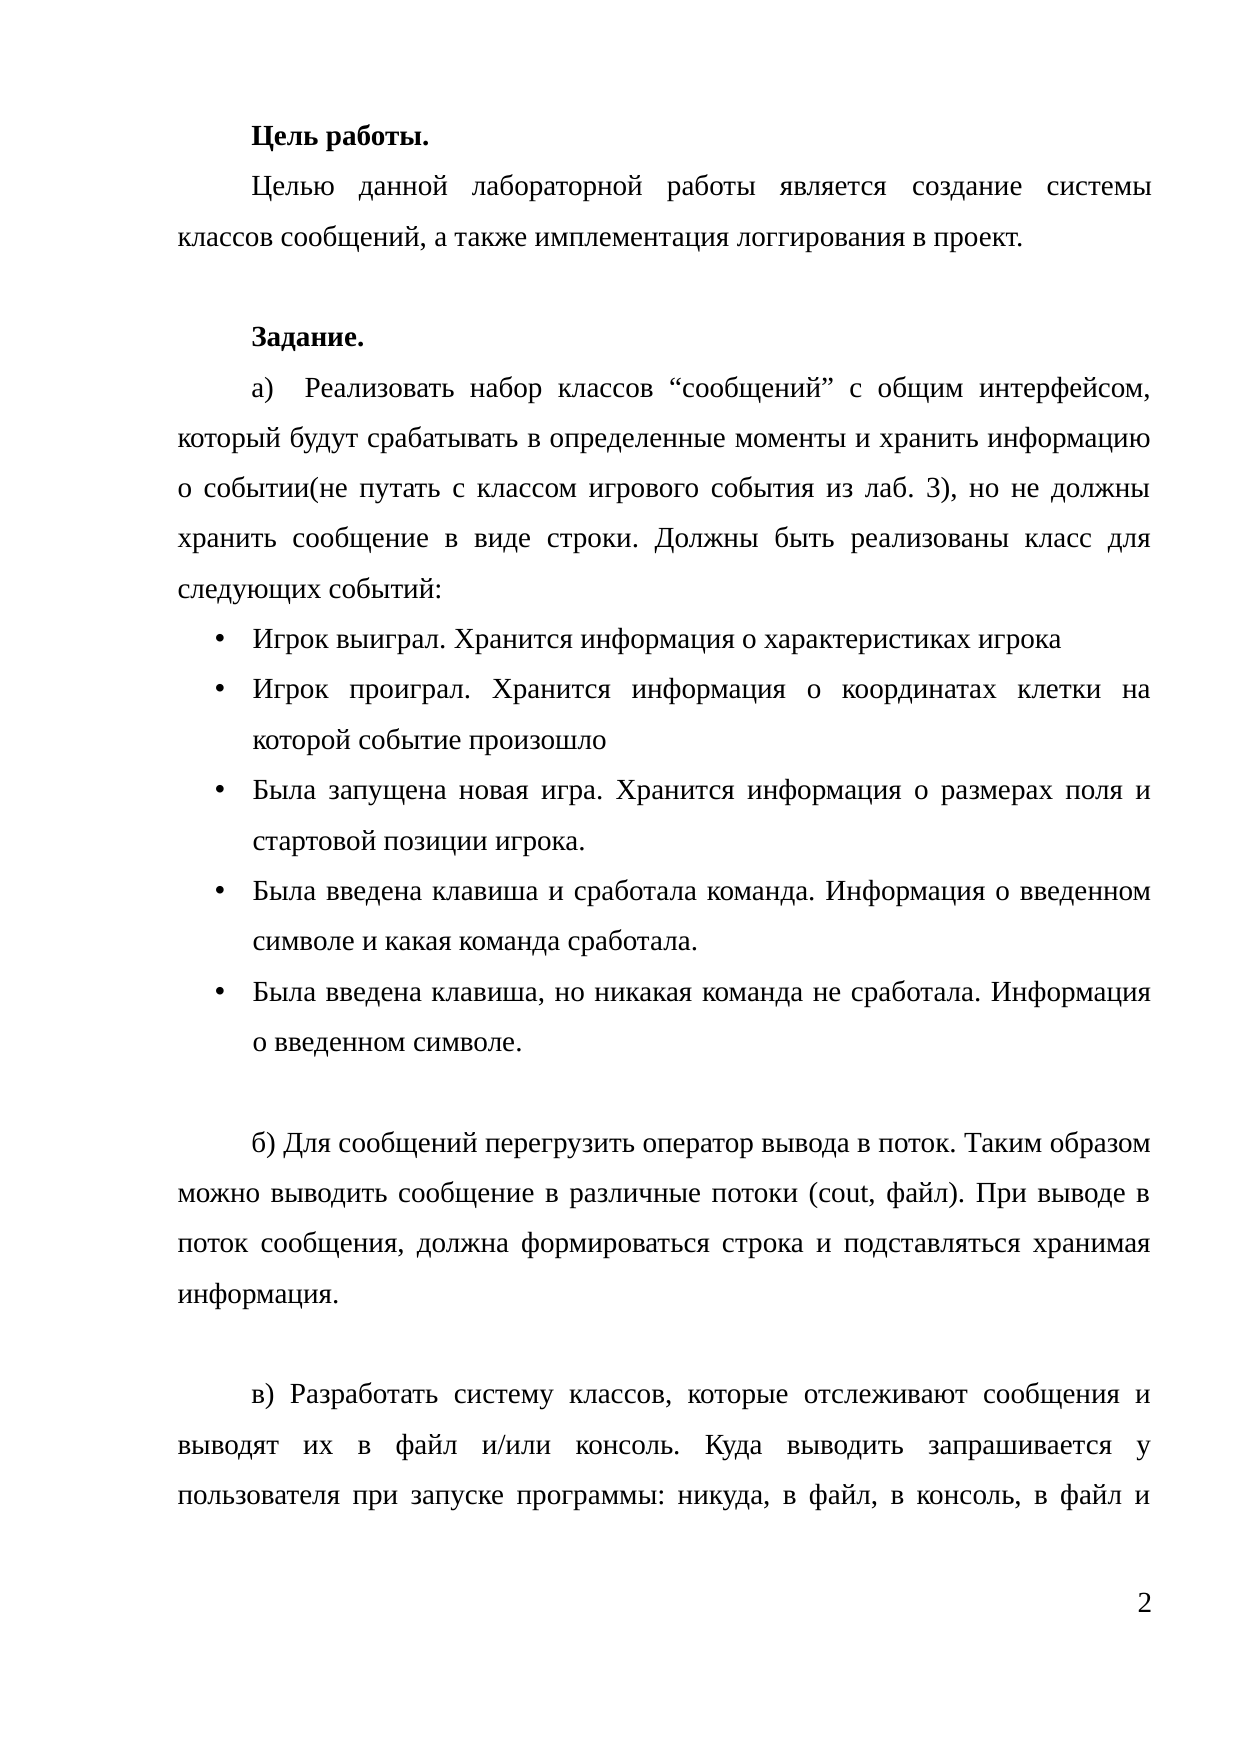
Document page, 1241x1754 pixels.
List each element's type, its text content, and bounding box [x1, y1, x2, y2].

list Была введена клавиша, но никакая команда не сработала. Информация о введенном символе. [215, 974, 1152, 1058]
list Игрок проиграл. Хранится информация о координатах клетки на которой событие произошло [215, 672, 1152, 756]
list Была введена клавиша и сработала команда. Информация о введенном символе и какая команда сработала. [215, 873, 1152, 957]
subtitle Задание. [177, 319, 1152, 353]
text Целью данной лабораторной работы является создание системы классов сообщений, а также имплементация логгирования в проект. [177, 168, 1152, 252]
text б) Для сообщений перегрузить оператор вывода в поток. Таким образом можно выводить сообщение в различные потоки (cout, файл). При выводе в поток сообщения, должна формироваться строка и подставляться хранимая информация. [177, 1125, 1152, 1309]
subtitle Цель работы. [177, 118, 1152, 152]
list Игрок выиграл. Хранится информация о характеристиках игрока [215, 621, 1152, 655]
text в) Разработать систему классов, которые отслеживают сообщения и выводят их в файл и/или консоль. Куда выводить запрашивается у пользователя при запуске программы: никуда, в файл, в консоль, в файл и [177, 1376, 1152, 1511]
list Была запущена новая игра. Хранится информация о размерах поля и стартовой позиции игрока. [215, 772, 1152, 856]
text а) Реализовать набор классов “сообщений” с общим интерфейсом, который будут срабатывать в определенные моменты и хранить информацию о событии(не путать с классом игрового события из лаб. 3), но не должны хранить сообщение в виде строки. Должны быть реализованы класс для следующих событий: [177, 370, 1152, 604]
